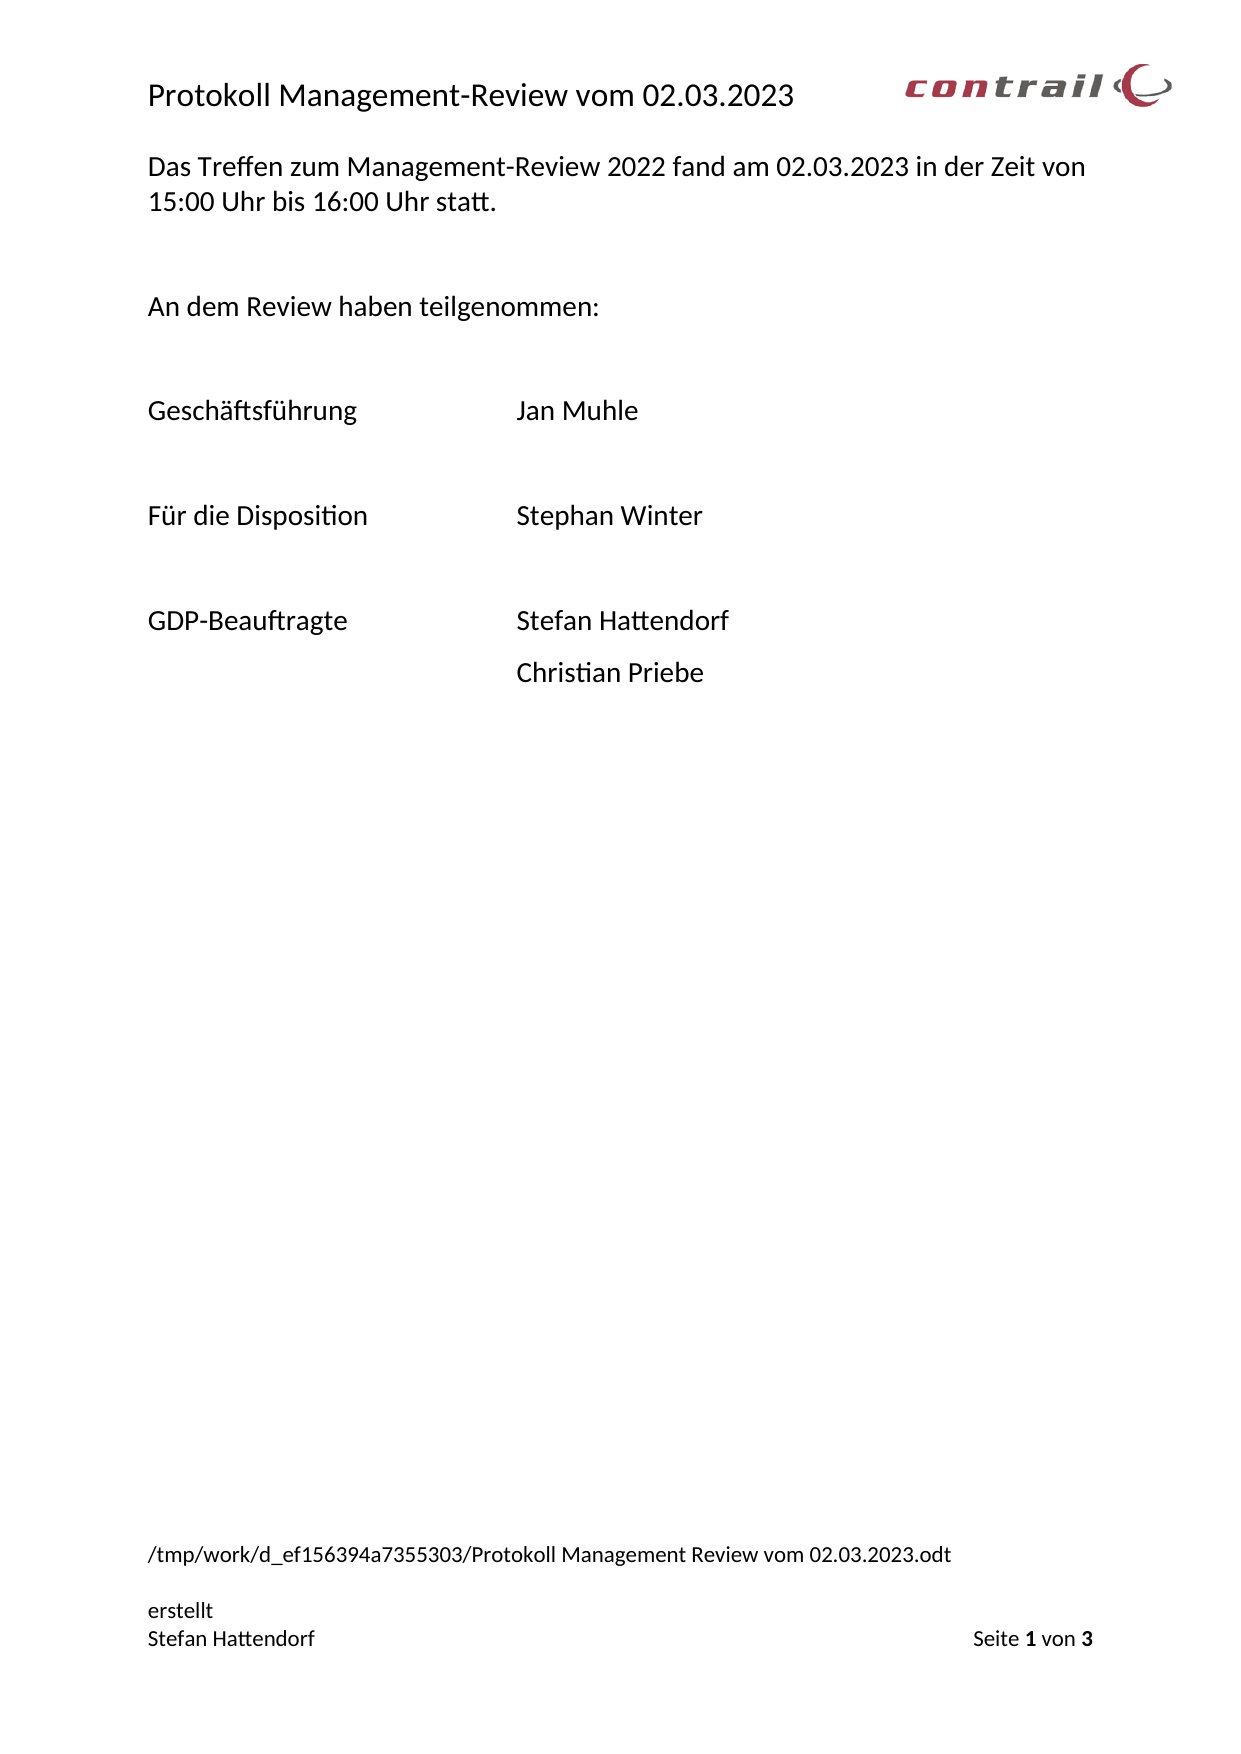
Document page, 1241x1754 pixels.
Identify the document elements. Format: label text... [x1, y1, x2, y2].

text An dem Review haben teilgenommen: [148, 288, 1093, 323]
text GDP-Beauftragte Stefan Hattendorf [148, 602, 1093, 637]
text Das Treffen zum Management-Review 2022 fand am 02.03.2023 in der Zeit von 15:00 Uhr bis 16:00 Uhr statt. [148, 148, 1093, 219]
text Christian Priebe [148, 654, 1093, 689]
text Für die Disposition Stephan Winter [148, 497, 1093, 533]
text Geschäftsführung Jan Muhle [148, 392, 1093, 428]
